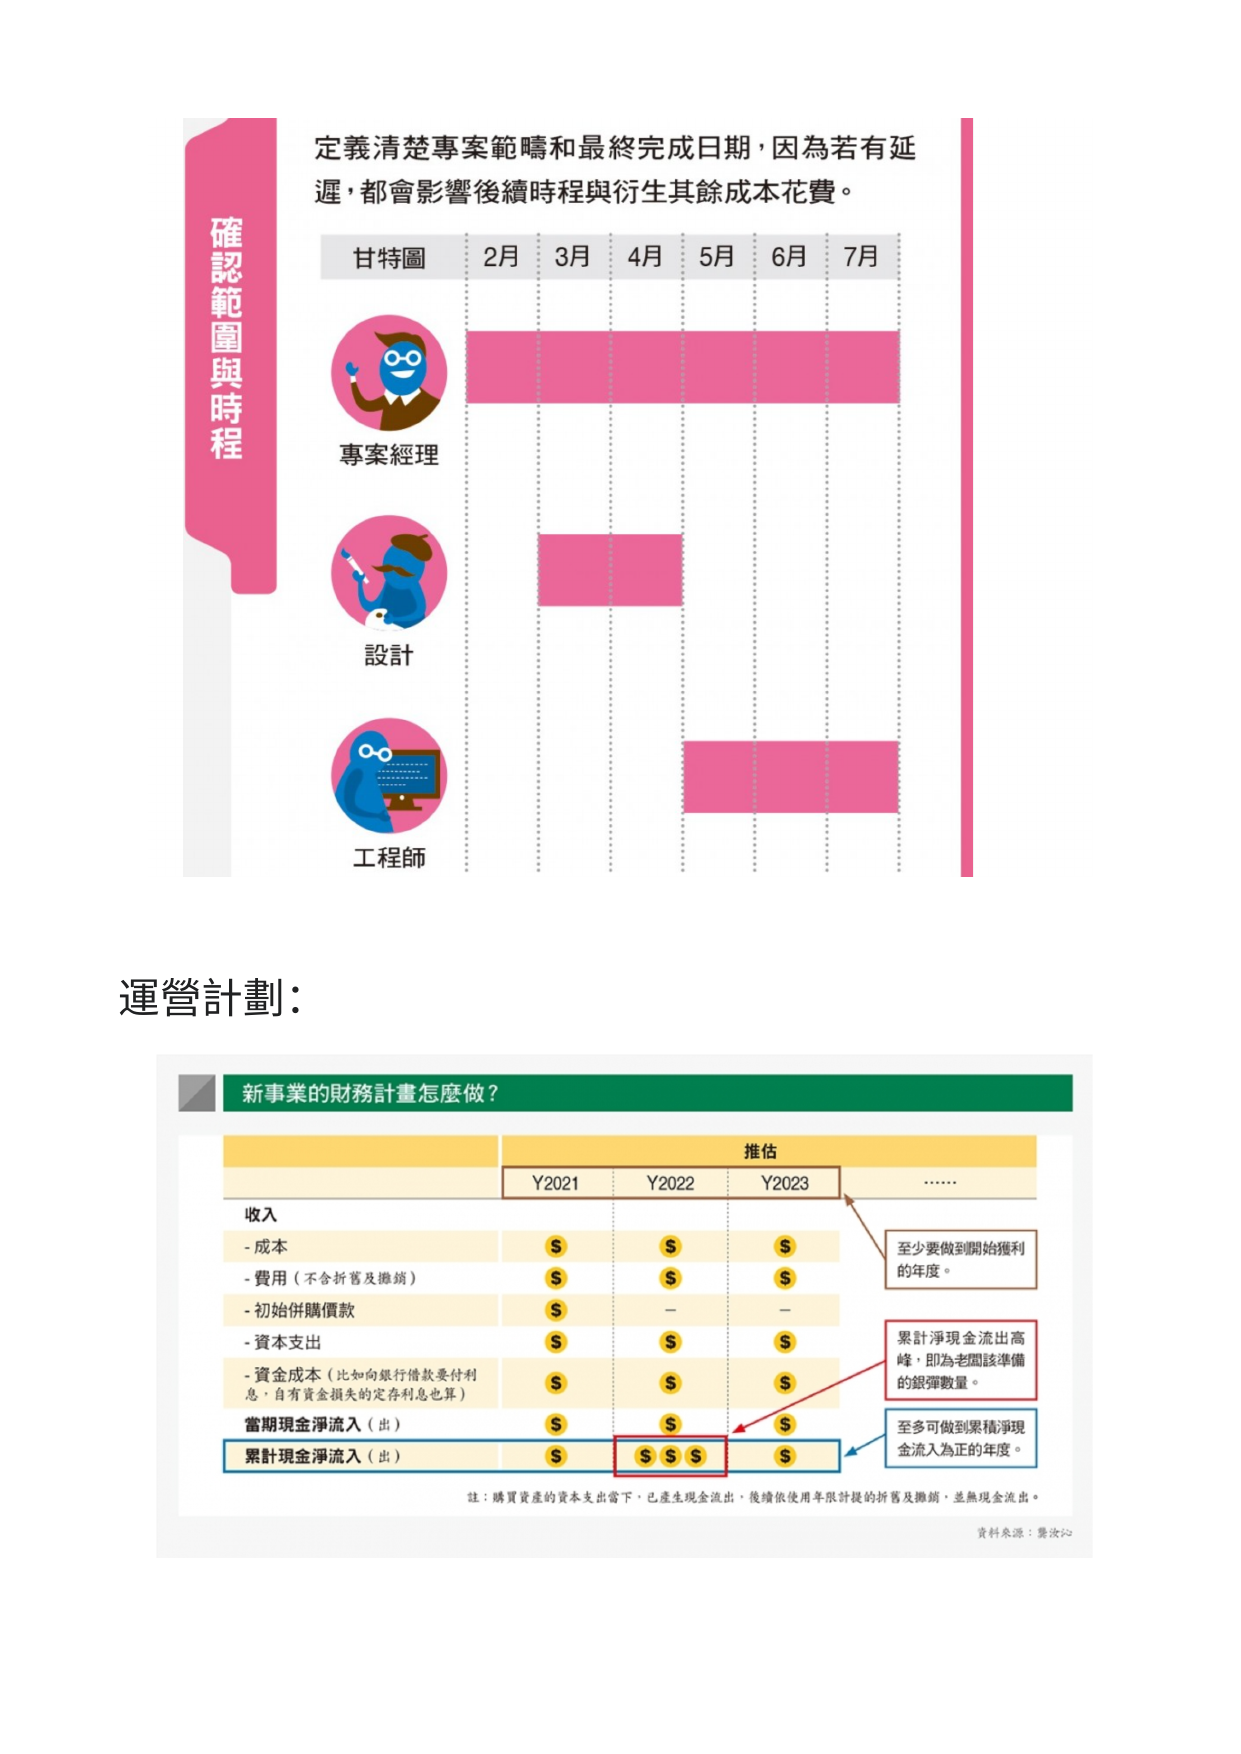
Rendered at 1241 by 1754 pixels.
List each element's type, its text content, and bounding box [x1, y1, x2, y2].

picture [147, 118, 1093, 877]
text 運營計劃： [118, 965, 1063, 1026]
picture [147, 1049, 1093, 1558]
